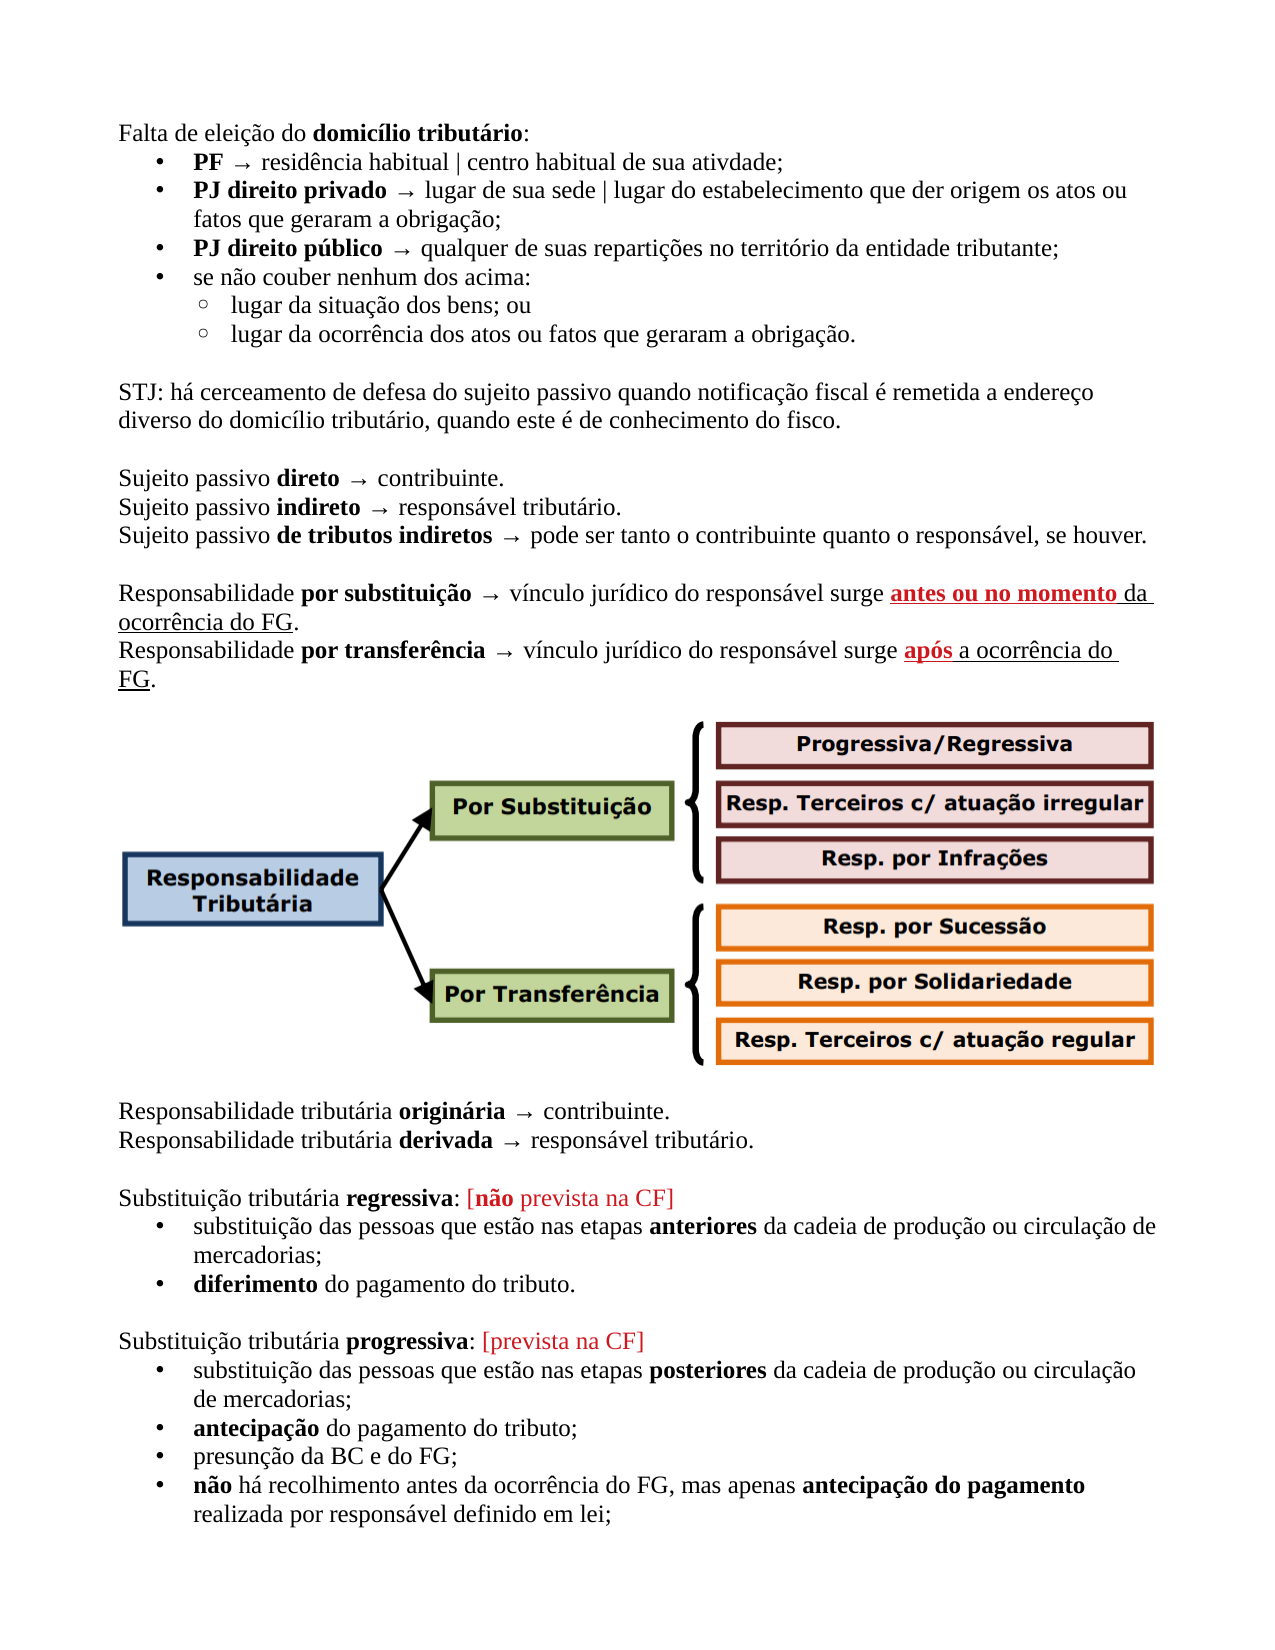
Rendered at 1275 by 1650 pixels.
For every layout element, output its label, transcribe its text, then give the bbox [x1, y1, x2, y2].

list lugar da situação dos bens; ou [193, 291, 1157, 319]
list substituição das pessoas que estão nas etapas posteriores da cadeia de produção ou circulação de mercadorias; [156, 1355, 1157, 1413]
list lugar da ocorrência dos atos ou fatos que geraram a obrigação. [193, 319, 1157, 348]
picture [118, 721, 1157, 1068]
text Responsabilidade por substituição → vínculo jurídico do responsável surge antes ou no momento da ocorrência do FG. [118, 578, 1157, 636]
list presunção da BC e do FG; [156, 1441, 1157, 1470]
list diferimento do pagamento do tributo. [156, 1269, 1157, 1298]
list PJ direito privado → lugar de sua sede | lugar do estabelecimento que der origem os atos ou fatos que geraram a obrigação; [156, 176, 1157, 233]
text Responsabilidade tributária derivada → responsável tributário. [118, 1125, 1157, 1154]
text Substituição tributária progressiva: [prevista na CF] [118, 1326, 1157, 1355]
text Sujeito passivo de tributos indiretos → pode ser tanto o contribuinte quanto o responsável, se houver. [118, 521, 1157, 549]
list PF → residência habitual | centro habitual de sua ativdade; [156, 147, 1157, 176]
list antecipação do pagamento do tributo; [156, 1413, 1157, 1441]
list não há recolhimento antes da ocorrência do FG, mas apenas antecipação do pagamento realizada por responsável definido em lei; [156, 1470, 1157, 1528]
text Substituição tributária regressiva: [não prevista na CF] [118, 1183, 1157, 1211]
text Responsabilidade por transferência → vínculo jurídico do responsável surge após a ocorrência do FG. [118, 636, 1157, 693]
text Sujeito passivo indireto → responsável tributário. [118, 492, 1157, 521]
text Sujeito passivo direto → contribuinte. [118, 463, 1157, 492]
text Falta de eleição do domicílio tributário: [118, 118, 1157, 147]
list substituição das pessoas que estão nas etapas anteriores da cadeia de produção ou circulação de mercadorias; [156, 1211, 1157, 1269]
text Responsabilidade tributária originária → contribuinte. [118, 1096, 1157, 1125]
list se não couber nenhum dos acima: [156, 262, 1157, 291]
list PJ direito público → qualquer de suas repartições no território da entidade tributante; [156, 233, 1157, 262]
text STJ: há cerceamento de defesa do sujeito passivo quando notificação fiscal é remetida a endereço diverso do domicílio tributário, quando este é de conhecimento do fisco. [118, 377, 1157, 434]
